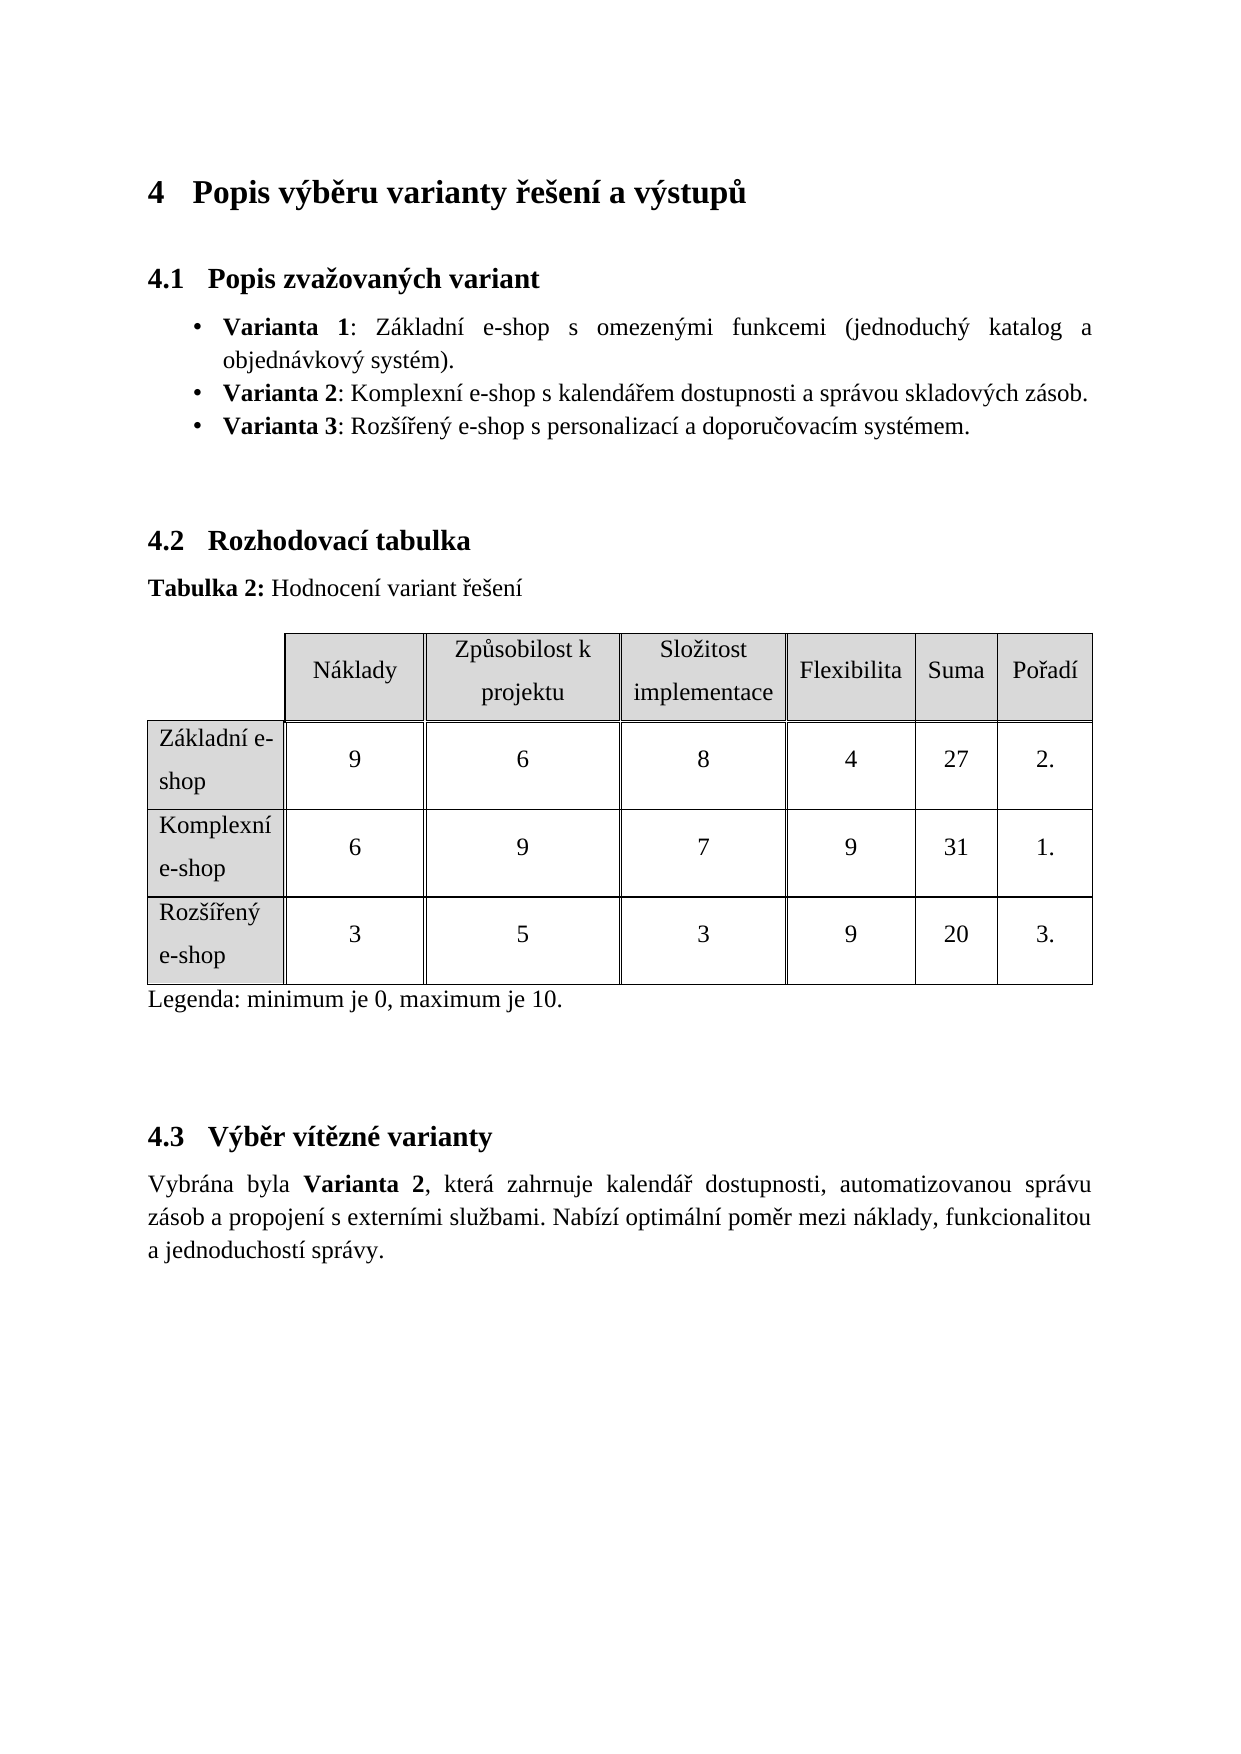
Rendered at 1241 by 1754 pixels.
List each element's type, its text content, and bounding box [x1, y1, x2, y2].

table_header Náklady [286, 634, 423, 720]
table_cell 20 [916, 898, 997, 983]
table_cell 2. [998, 723, 1092, 809]
list Varianta 3: Rozšířený e-shop s personalizací a doporučovacím systémem. [193, 411, 1093, 439]
table_cell 8 [622, 723, 785, 809]
table_cell 9 [788, 898, 915, 983]
subtitle Popis výběru varianty řešení a výstupů [148, 173, 1093, 211]
table_cell 31 [916, 810, 997, 896]
text Vybrána byla Varianta 2, která zahrnuje kalendář dostupnosti, automatizovanou správu zásob a propojení s externími službami. Nabízí optimální poměr mezi náklady, funkcionalitou a jednoduchostí správy. [148, 1169, 1093, 1264]
table_cell 1. [998, 810, 1092, 896]
table_header [148, 633, 284, 720]
table_cell 4 [788, 723, 915, 809]
table_cell 3 [622, 898, 785, 983]
table_header Pořadí [998, 634, 1092, 720]
list Varianta 1: Základní e-shop s omezenými funkcemi (jednoduchý katalog a objednávkový systém). [193, 312, 1093, 373]
table_cell 5 [427, 898, 619, 983]
table_cell 6 [427, 723, 619, 809]
subtitle Rozhodovací tabulka [148, 523, 1093, 556]
table_cell 3 [287, 898, 423, 983]
list Varianta 2: Komplexní e-shop s kalendářem dostupnosti a správou skladových zásob. [193, 378, 1093, 406]
subtitle Popis zvažovaných variant [148, 261, 1093, 295]
table_cell Komplexní e-shop [148, 810, 283, 896]
table_cell 27 [916, 723, 997, 809]
table_header Složitost implementace [622, 634, 785, 720]
text Legenda: minimum je 0, maximum je 10. [148, 985, 1093, 1013]
table_header Flexibilita [788, 634, 915, 720]
table_header Způsobilost k projektu [427, 634, 619, 720]
table_cell 9 [788, 810, 915, 896]
table_cell 9 [427, 810, 619, 896]
table_cell 7 [622, 810, 785, 896]
subtitle Výběr vítězné varianty [148, 1119, 1093, 1152]
table_cell Základní e-shop [148, 721, 283, 809]
text Tabulka 2: Hodnocení variant řešení [148, 573, 1093, 602]
table_cell 3. [998, 898, 1092, 983]
table_header Suma [916, 634, 997, 720]
table_cell Rozšířený e-shop [148, 898, 283, 983]
table_cell 9 [287, 723, 423, 809]
table_cell 6 [287, 810, 423, 896]
